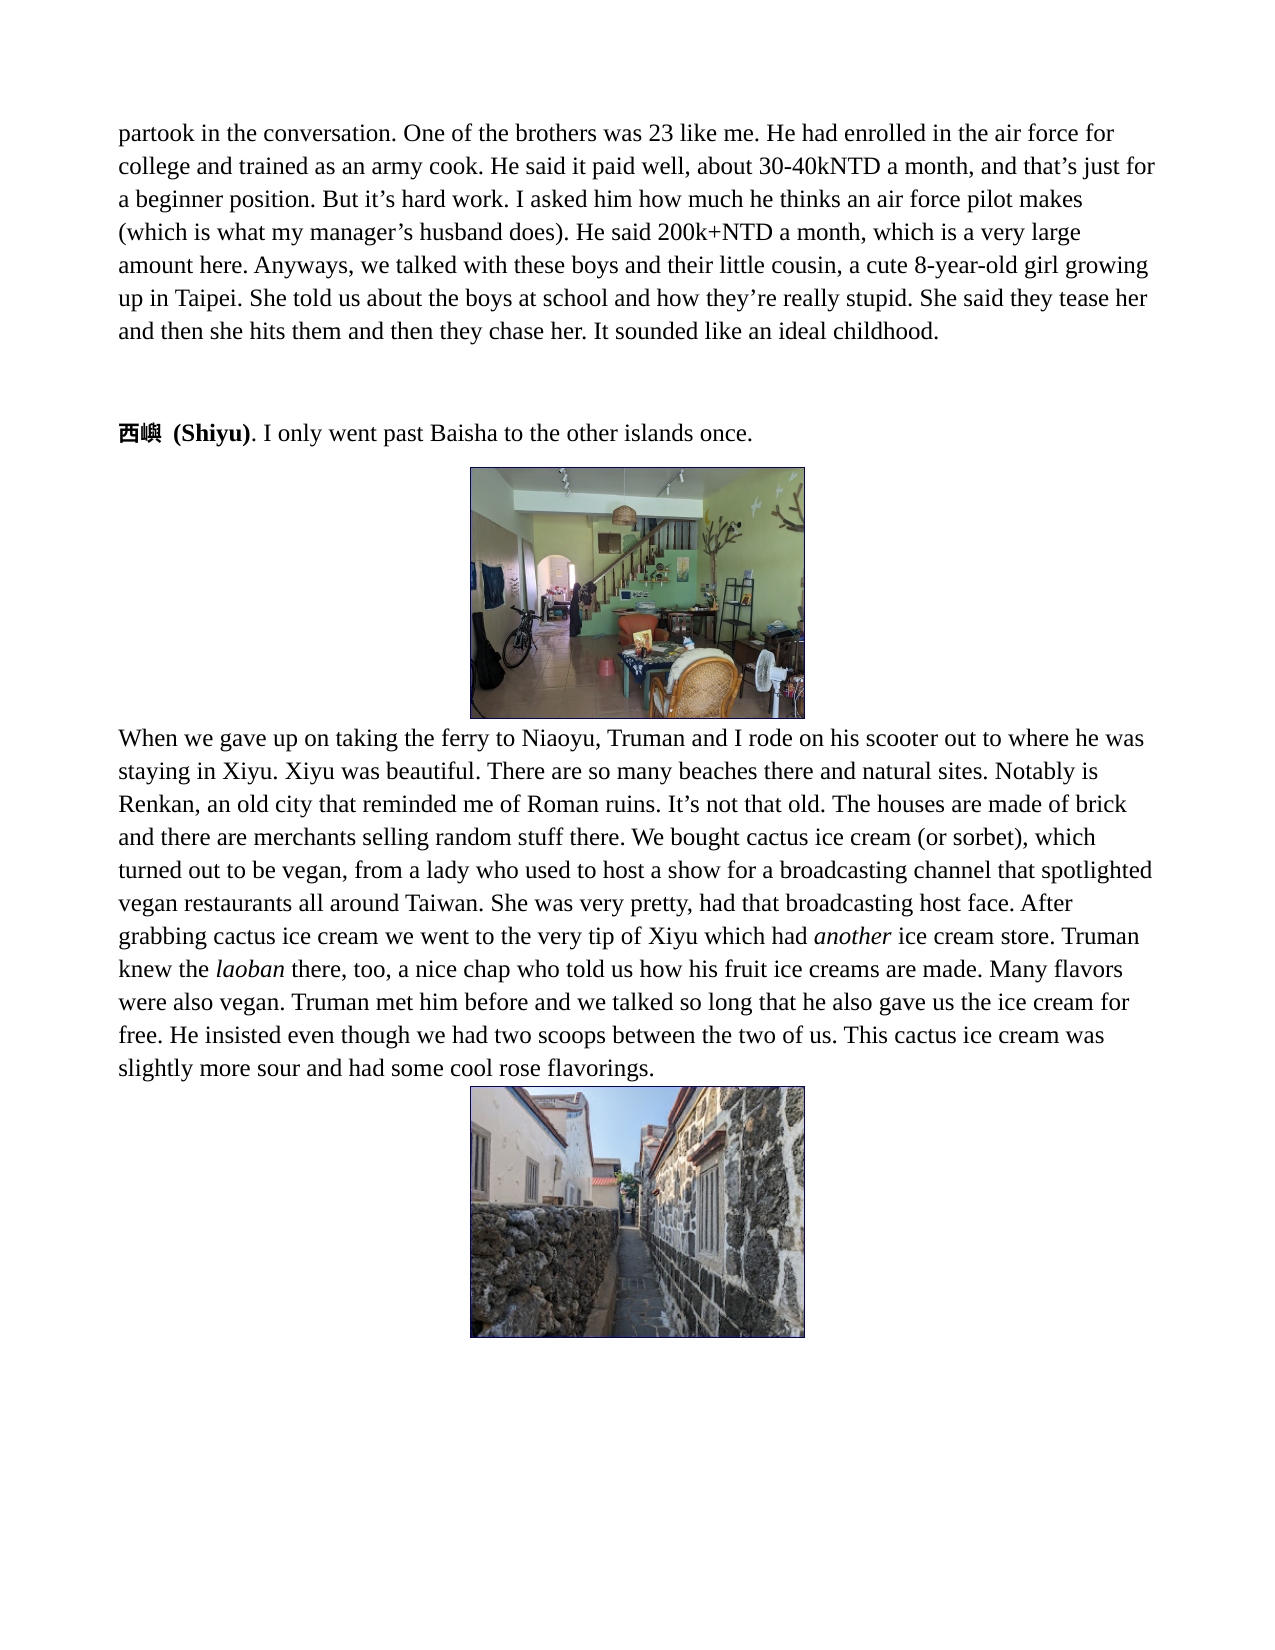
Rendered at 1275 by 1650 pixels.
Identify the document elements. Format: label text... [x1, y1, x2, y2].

picture [471, 1087, 804, 1337]
text When we gave up on taking the ferry to Niaoyu, Truman and I rode on his scooter out to where he was staying in Xiyu. Xiyu was beautiful. There are so many beaches there and natural sites. Notably is Renkan, an old city that reminded me of Roman ruins. It’s not that old. The houses are made of brick and there are merchants selling random stuff there. We bought cactus ice cream (or sorbet), which turned out to be vegan, from a lady who used to host a show for a broadcasting channel that spotlighted vegan restaurants all around Taiwan. She was very pretty, had that broadcasting host face. After grabbing cactus ice cream we went to the very tip of Xiyu which had another ice cream store. Truman knew the laoban there, too, a nice chap who told us how his fruit ice creams are made. Many flavors were also vegan. Truman met him before and we talked so long that he also gave us the ice cream for free. He insisted even though we had two scoops between the two of us. This cactus ice cream was slightly more sour and had some cool rose flavorings. [118, 723, 1157, 1082]
picture [471, 468, 804, 718]
text partook in the conversation. One of the brothers was 23 like me. He had enrolled in the air force for college and trained as an army cook. He said it paid well, about 30-40kNTD a month, and that’s just for a beginner position. But it’s hard work. I asked him how much he thinks an air force pilot makes (which is what my manager’s husband does). He said 200k+NTD a month, which is a very large amount here. Anyways, we talked with these boys and their little cousin, a cute 8-year-old girl growing up in Taipei. She told us about the boys at school and how they’re really stupid. She said they tease her and then she hits them and then they chase her. It sounded like an ideal childhood. 西嶼 (Shiyu). I only went past Baisha to the other islands once. [118, 118, 1157, 447]
